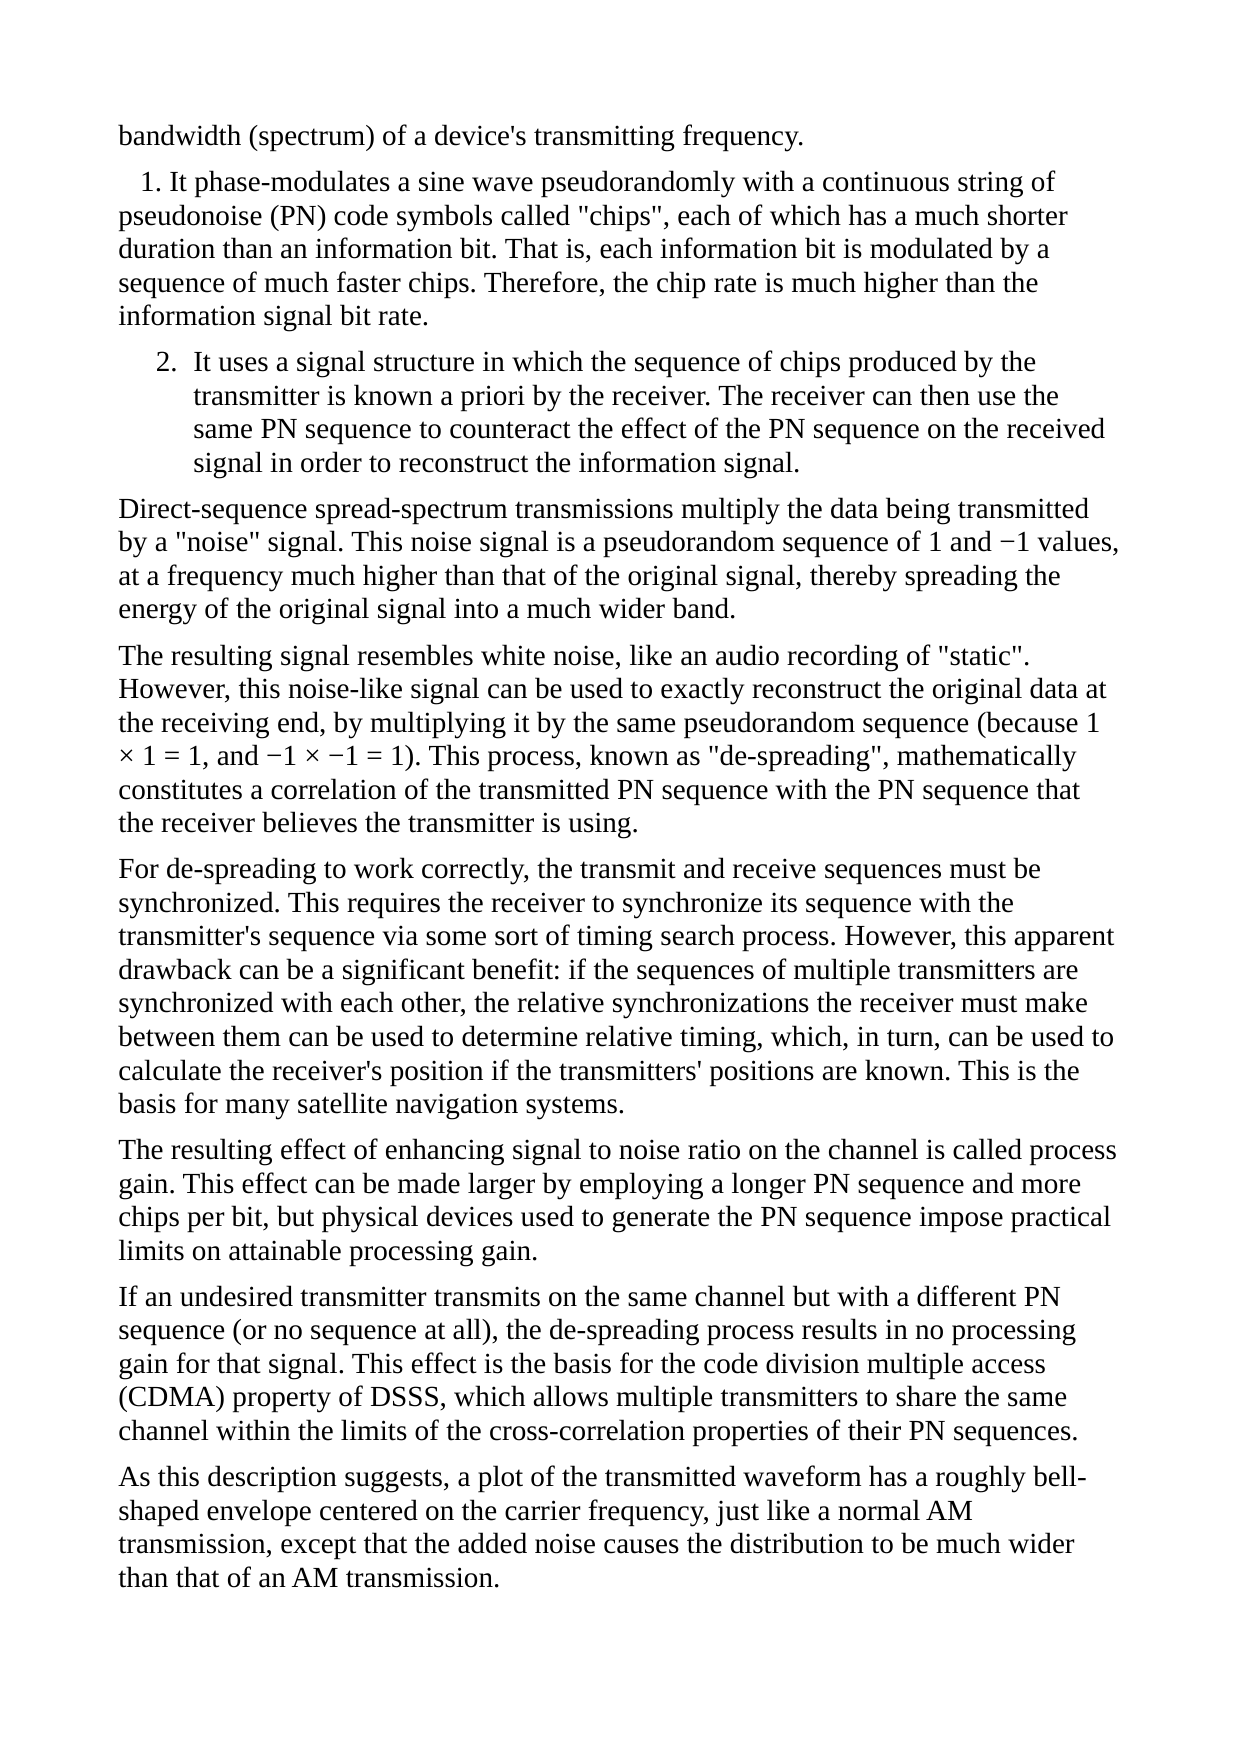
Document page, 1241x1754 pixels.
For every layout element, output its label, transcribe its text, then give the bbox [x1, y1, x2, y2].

text For de-spreading to work correctly, the transmit and receive sequences must be synchronized. This requires the receiver to synchronize its sequence with the transmitter's sequence via some sort of timing search process. However, this apparent drawback can be a significant benefit: if the sequences of multiple transmitters are synchronized with each other, the relative synchronizations the receiver must make between them can be used to determine relative timing, which, in turn, can be used to calculate the receiver's position if the transmitters' positions are known. This is the basis for many satellite navigation systems. [118, 851, 1122, 1120]
text The resulting signal resembles white noise, like an audio recording of "static". However, this noise-like signal can be used to exactly reconstruct the original data at the receiving end, by multiplying it by the same pseudorandom sequence (because 1 × 1 = 1, and −1 × −1 = 1). This process, known as "de-spreading", mathematically constitutes a correlation of the transmitted PN sequence with the PN sequence that the receiver believes the transmitter is using. [118, 638, 1122, 839]
text bandwidth (spectrum) of a device's transmitting frequency. [118, 118, 1122, 152]
list It uses a signal structure in which the sequence of chips produced by the transmitter is known a priori by the receiver. The receiver can then use the same PN sequence to counteract the effect of the PN sequence on the received signal in order to reconstruct the information signal. [156, 344, 1122, 478]
text Direct-sequence spread-spectrum transmissions multiply the data being transmitted by a "noise" signal. This noise signal is a pseudorandom sequence of 1 and −1 values, at a frequency much higher than that of the original signal, thereby spreading the energy of the original signal into a much wider band. [118, 491, 1122, 625]
text The resulting effect of enhancing signal to noise ratio on the channel is called process gain. This effect can be made larger by employing a longer PN sequence and more chips per bit, but physical devices used to generate the PN sequence impose practical limits on attainable processing gain. [118, 1132, 1122, 1266]
text If an undesired transmitter transmits on the same channel but with a different PN sequence (or no sequence at all), the de-spreading process results in no processing gain for that signal. This effect is the basis for the code division multiple access (CDMA) property of DSSS, which allows multiple transmitters to share the same channel within the limits of the cross-correlation properties of their PN sequences. [118, 1279, 1122, 1447]
text 1. It phase-modulates a sine wave pseudorandomly with a continuous string of pseudonoise (PN) code symbols called "chips", each of which has a much shorter duration than an information bit. That is, each information bit is modulated by a sequence of much faster chips. Therefore, the chip rate is much higher than the information signal bit rate. [118, 164, 1122, 332]
text As this description suggests, a plot of the transmitted waveform has a roughly bell-shaped envelope centered on the carrier frequency, just like a normal AM transmission, except that the added noise causes the distribution to be much wider than that of an AM transmission. [118, 1459, 1122, 1593]
